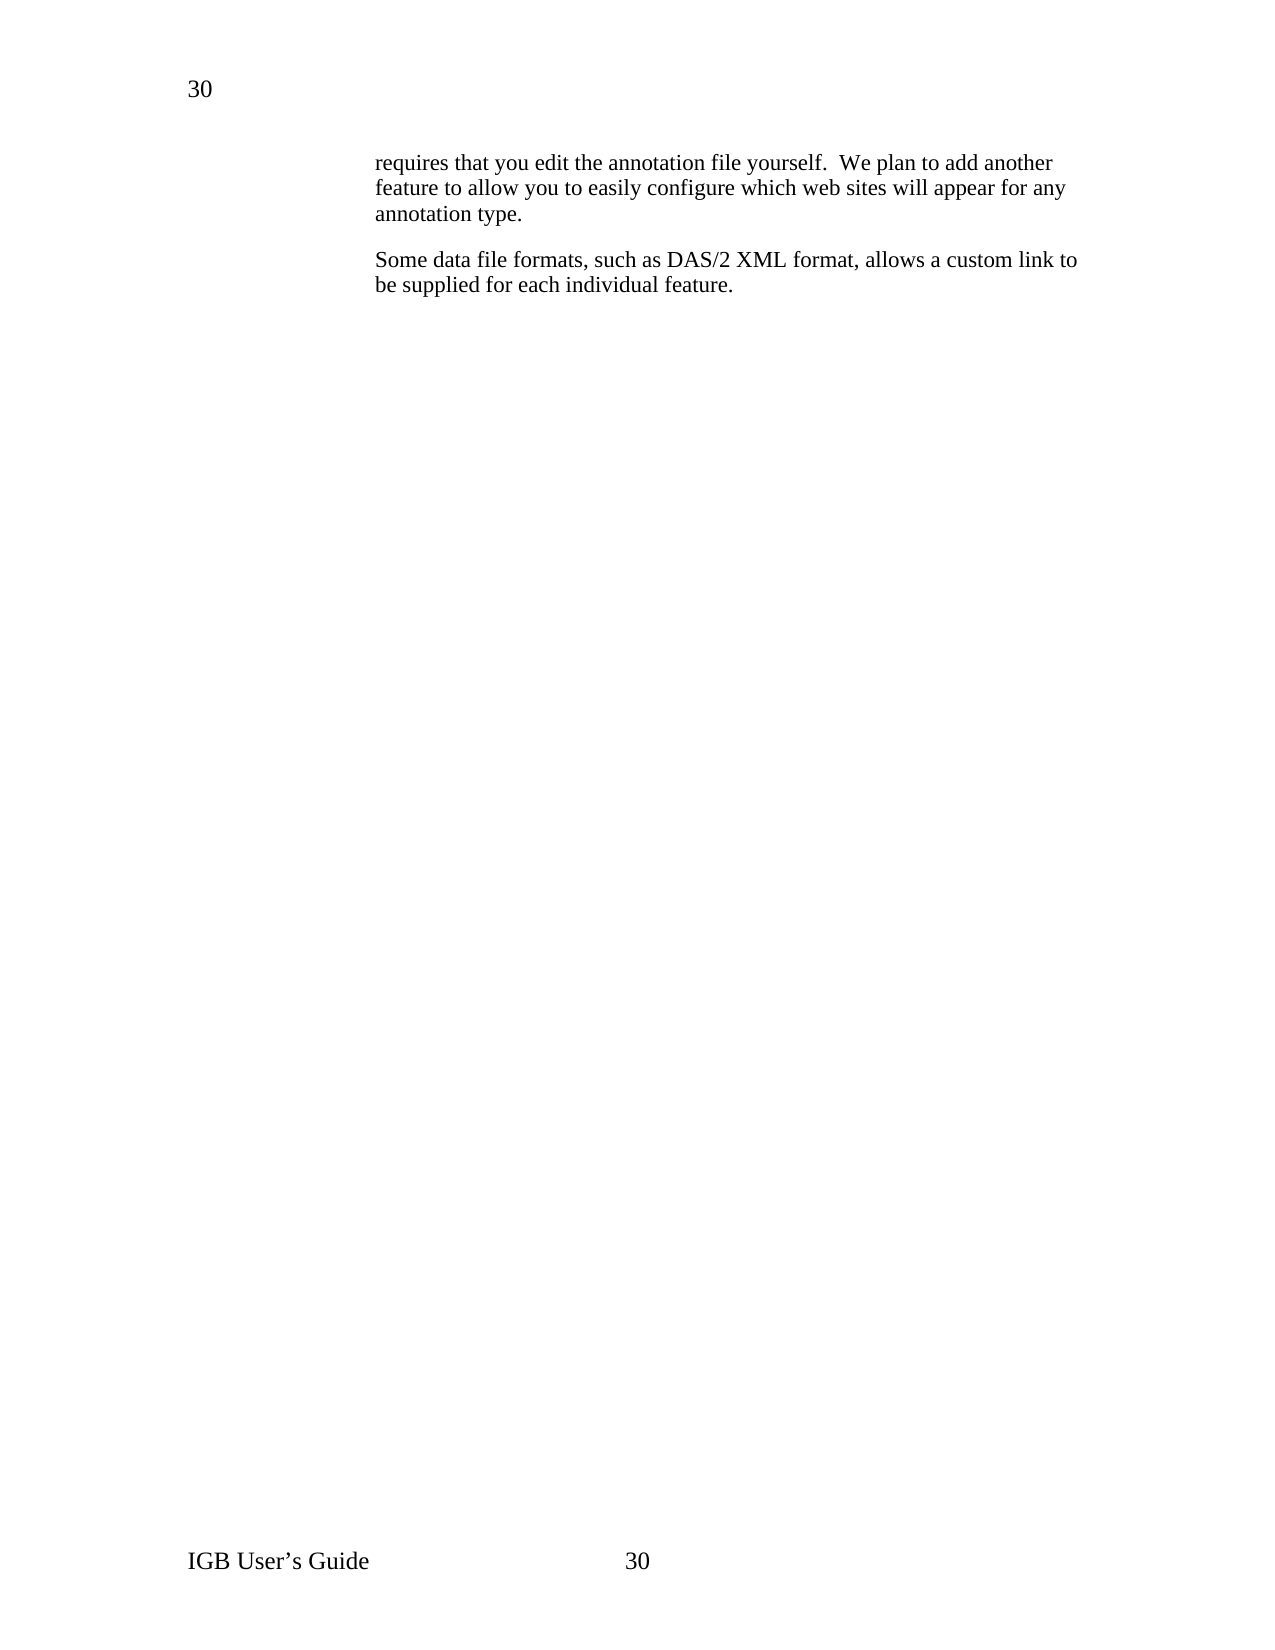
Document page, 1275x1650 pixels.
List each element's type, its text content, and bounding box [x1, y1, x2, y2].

text Some data file formats, such as DAS/2 XML format, allows a custom link to be supplied for each individual feature. [375, 247, 1087, 298]
text requires that you edit the annotation file yourself. We plan to add another feature to allow you to easily configure which web sites will appear for any annotation type. [375, 150, 1087, 226]
